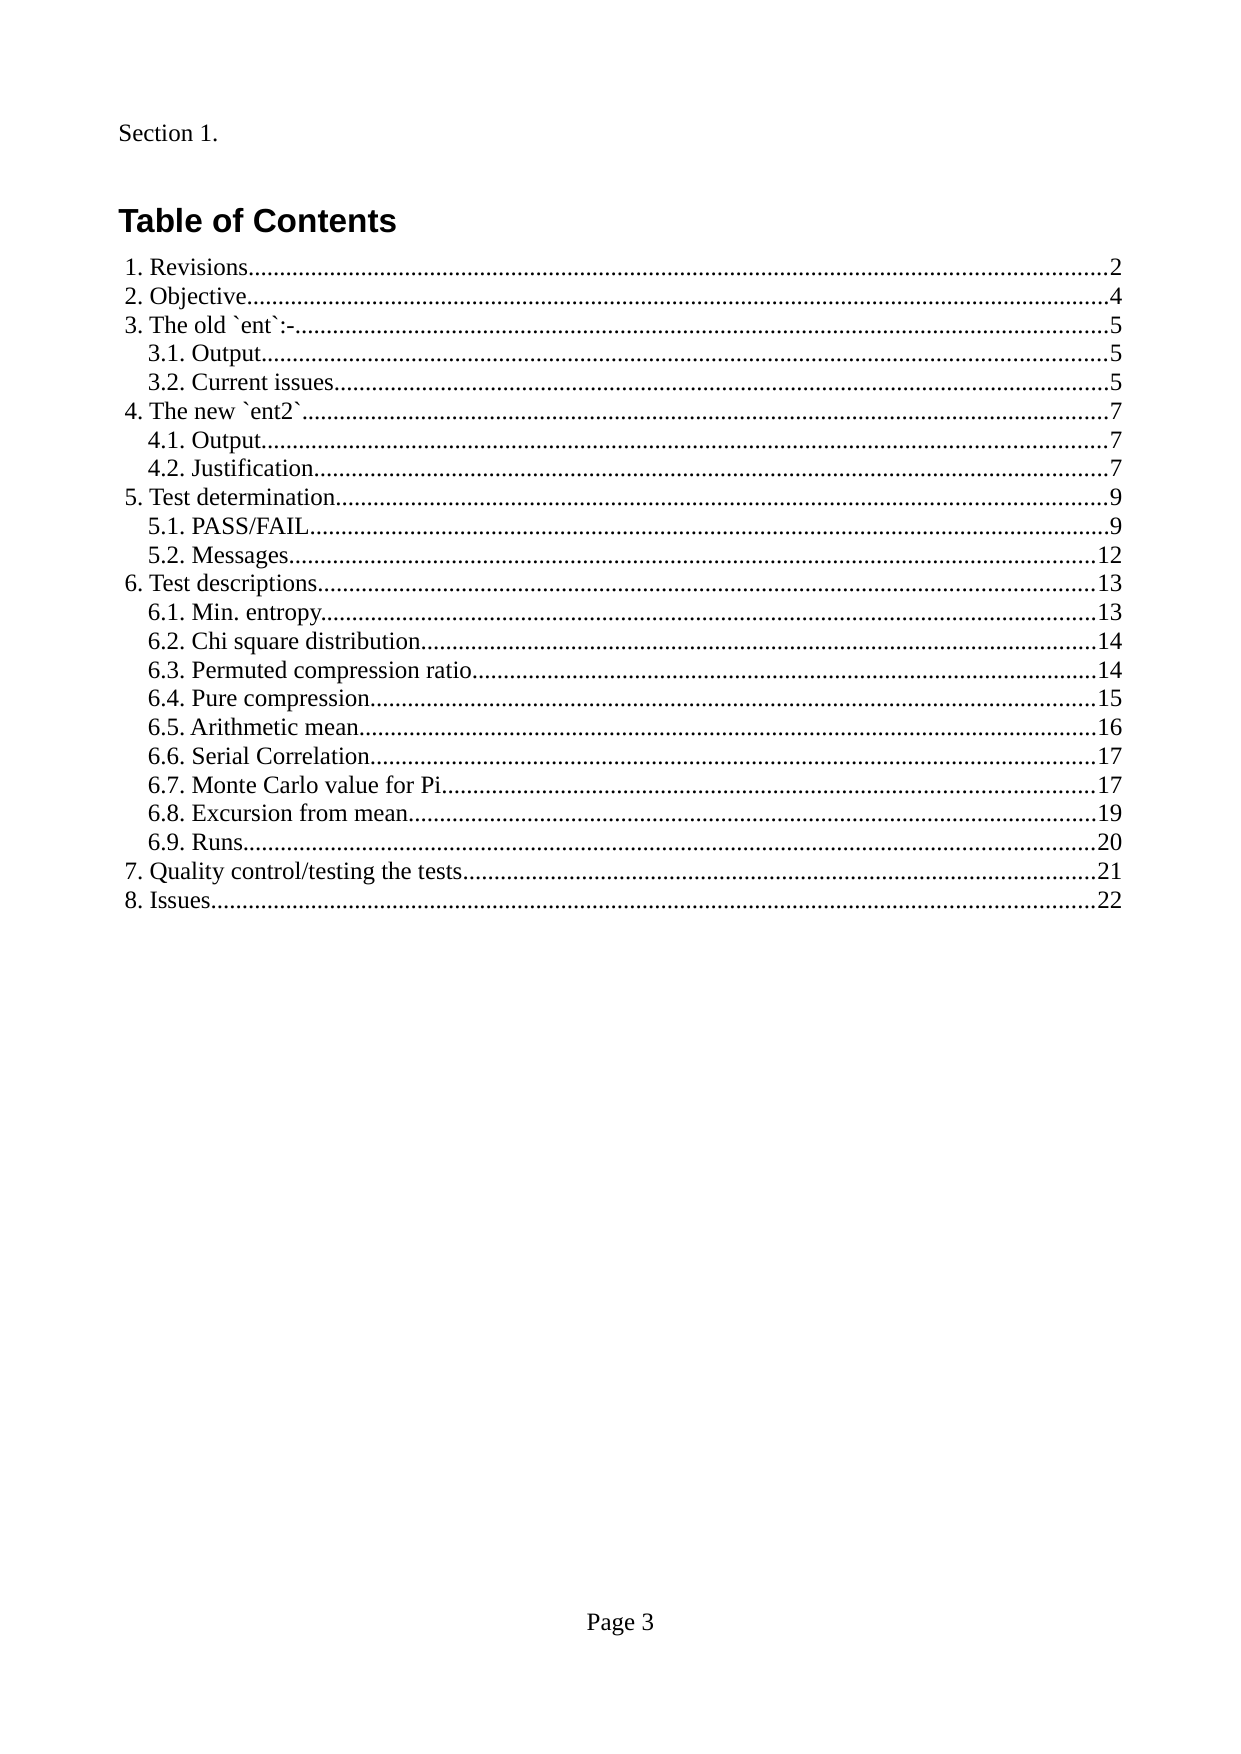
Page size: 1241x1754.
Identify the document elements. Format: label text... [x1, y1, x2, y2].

text 6.4. Pure compression. 15 [148, 683, 1122, 712]
text 6.8. Excursion from mean 19 [148, 798, 1122, 827]
text 3.1. Output. 5 [148, 338, 1122, 367]
text 6.6. Serial Correlation 17 [148, 741, 1122, 770]
text 7. Quality control/testing the tests. 21 [118, 856, 1122, 885]
text 6.1. Min. entropy. 13 [148, 597, 1122, 626]
text 6. Test descriptions. 13 [118, 568, 1122, 597]
text 6.3. Permuted compression ratio. 14 [148, 655, 1122, 683]
text 6.2. Chi square distribution. 14 [148, 626, 1122, 655]
text 8. Issues. 22 [118, 885, 1122, 913]
text 6.7. Monte Carlo value for Pi 17 [148, 770, 1122, 798]
text 5.1. PASS/FAIL 9 [148, 511, 1122, 540]
subtitle Table of Contents [118, 201, 1122, 240]
text 6.9. Runs. 20 [148, 827, 1122, 856]
text 3.2. Current issues. 5 [148, 367, 1122, 396]
text 3. The old `ent`:- 5 [118, 310, 1122, 338]
text 4. The new `ent2`. 7 [118, 396, 1122, 425]
text 6.5. Arithmetic mean. 16 [148, 712, 1122, 741]
text 1. Revisions. 2 [118, 252, 1122, 281]
text 2. Objective. 4 [118, 281, 1122, 310]
text 4.2. Justification 7 [148, 453, 1122, 482]
text 4.1. Output 7 [148, 425, 1122, 453]
text 5. Test determination. 9 [118, 482, 1122, 511]
text 5.2. Messages. 12 [148, 540, 1122, 568]
